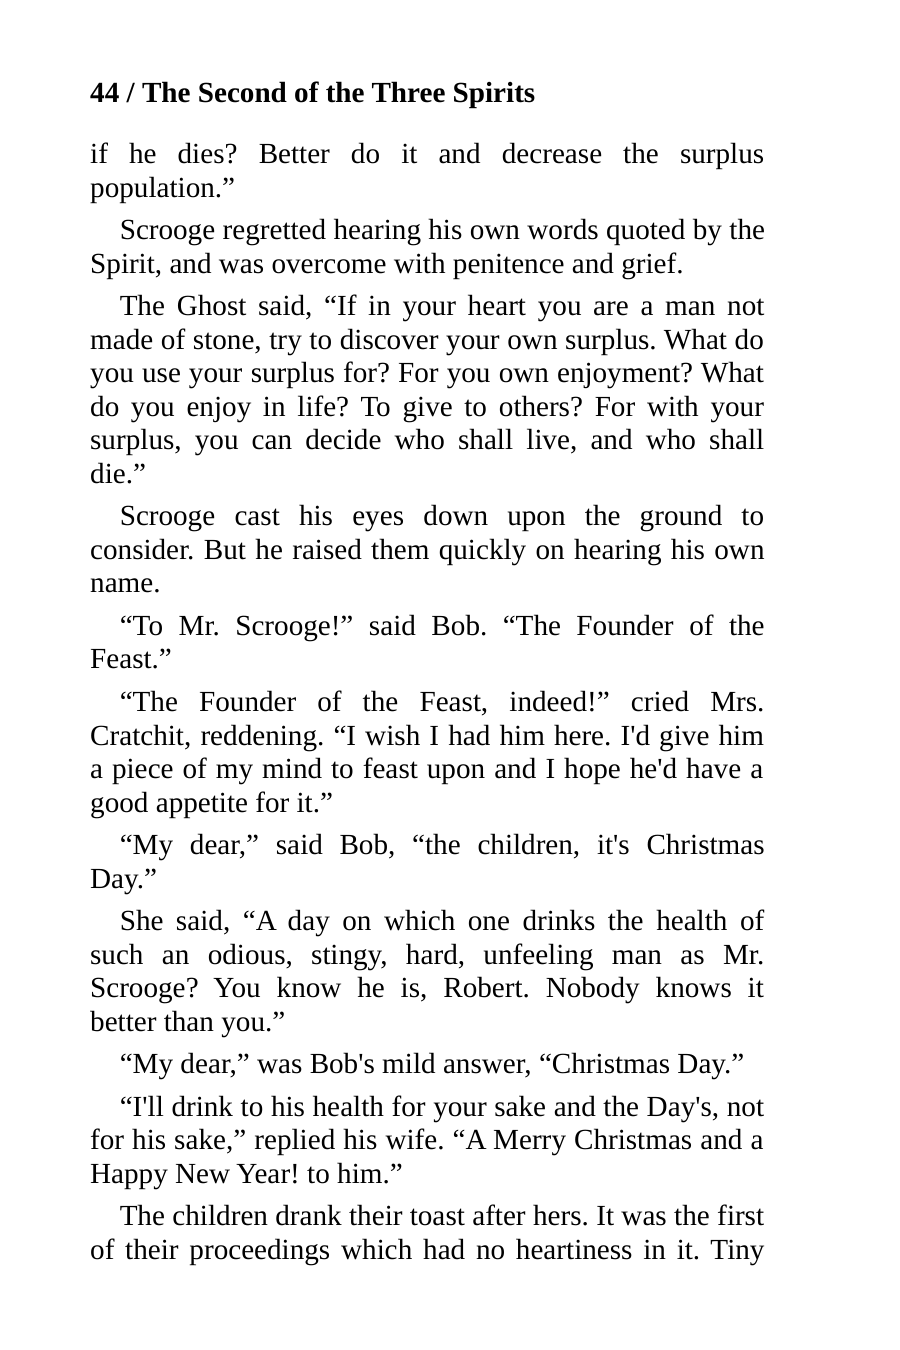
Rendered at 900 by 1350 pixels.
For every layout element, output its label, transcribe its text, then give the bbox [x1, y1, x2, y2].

text She said, “A day on which one drinks the health of such an odious, stingy, hard, unfeeling man as Mr. Scrooge? You know he is, Robert. Nobody knows it better than you.” [90, 903, 765, 1037]
text if he dies? Better do it and decrease the surplus population.” [90, 136, 765, 203]
text The children drank their toast after hers. It was the first of their proceedings which had no heartiness in it. Tiny [90, 1198, 765, 1266]
text “My dear,” was Bob's mild answer, “Christmas Day.” [90, 1046, 765, 1080]
text Scrooge regretted hearing his own words quoted by the Spirit, and was overcome with penitence and grief. [90, 212, 765, 279]
text “My dear,” said Bob, “the children, it's Christmas Day.” [90, 827, 765, 894]
text “To Mr. Scrooge!” said Bob. “The Founder of the Feast.” [90, 608, 765, 675]
text “I'll drink to his health for your sake and the Day's, not for his sake,” replied his wife. “A Merry Christmas and a Happy New Year! to him.” [90, 1089, 765, 1189]
text The Ghost said, “If in your heart you are a man not made of stone, try to discover your own surplus. What do you use your surplus for? For you own enjoyment? What do you enjoy in life? To give to others? For with your surplus, you can decide who shall live, and who shall die.” [90, 288, 765, 489]
text “The Founder of the Feast, indeed!” cried Mrs. Cratchit, reddening. “I wish I had him here. I'd give him a piece of my mind to feast upon and I hope he'd have a good appetite for it.” [90, 684, 765, 818]
text Scrooge cast his eyes down upon the ground to consider. But he raised them quickly on hearing his own name. [90, 498, 765, 599]
